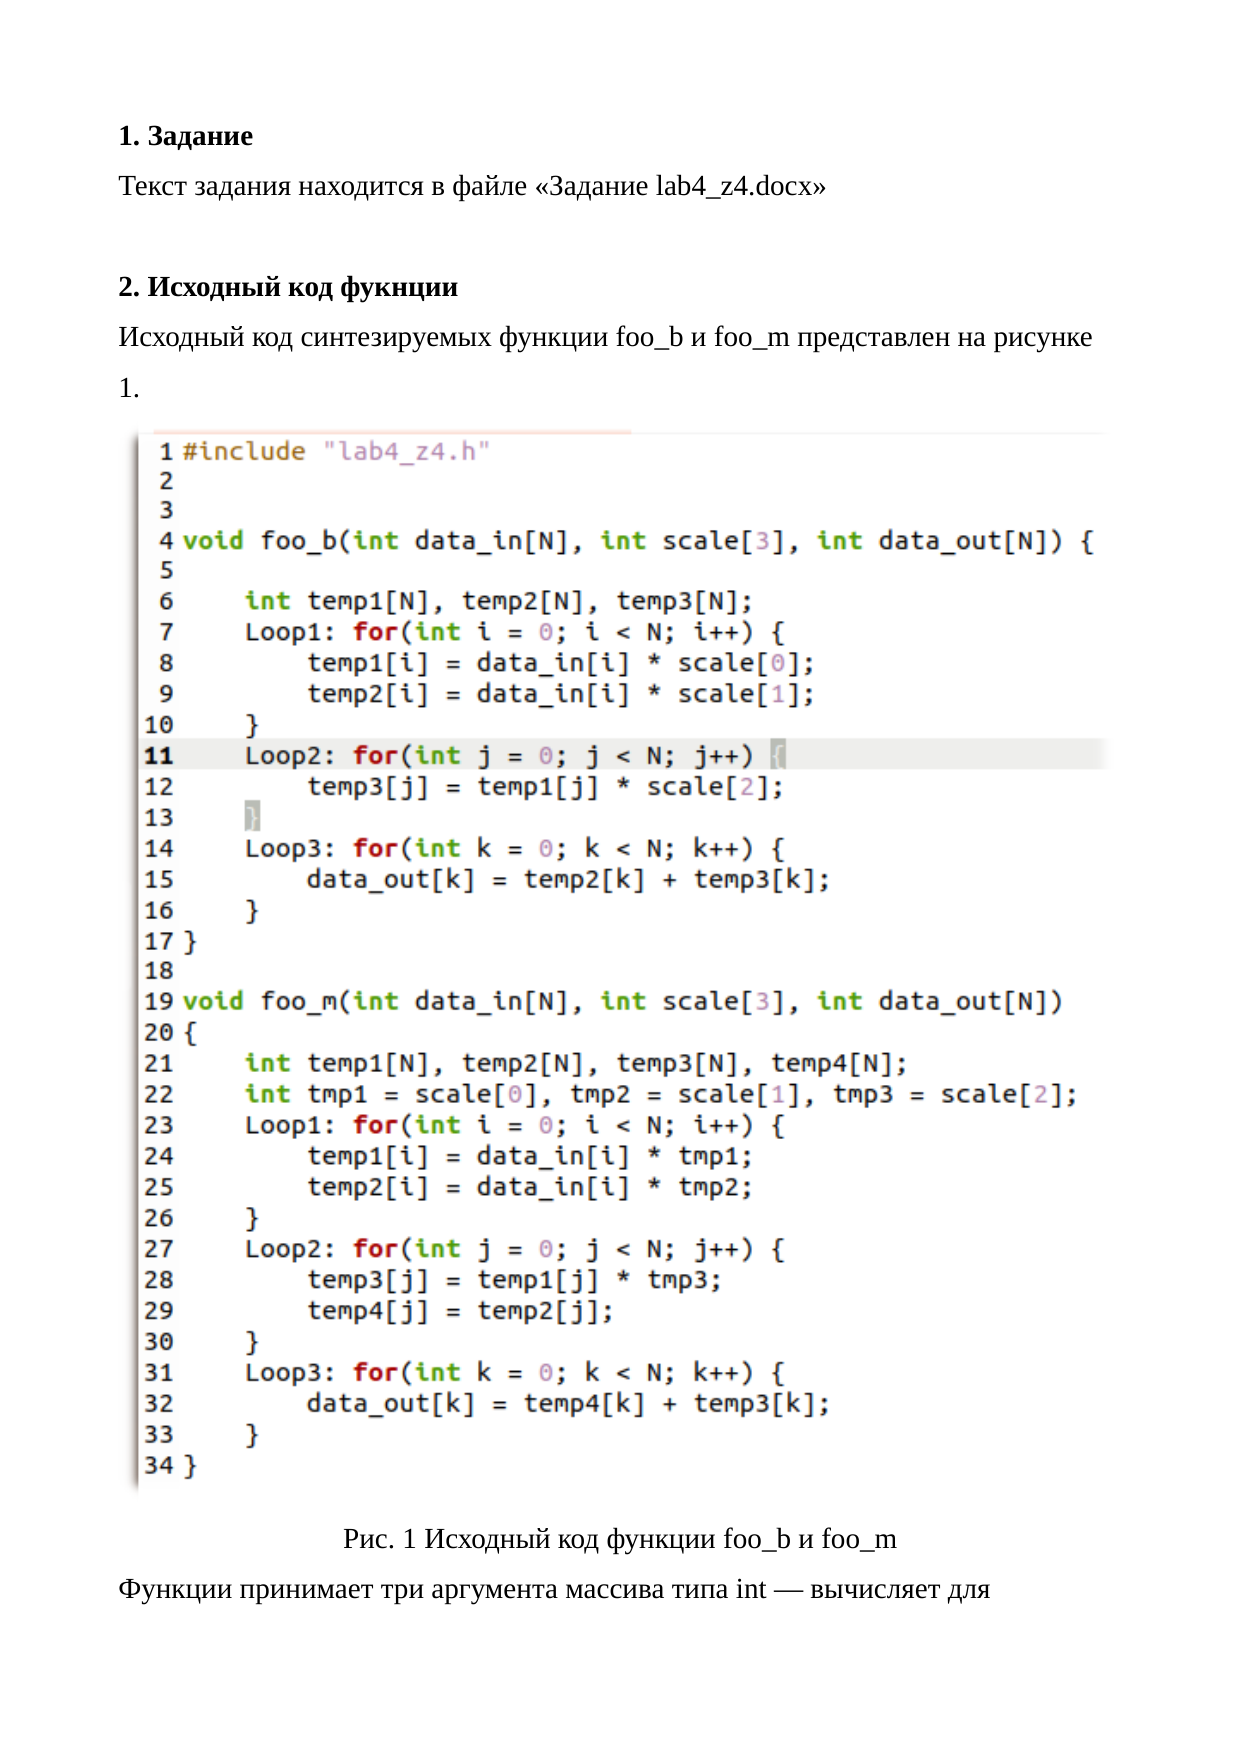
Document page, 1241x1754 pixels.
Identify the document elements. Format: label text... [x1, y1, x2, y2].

text 1. Задание [118, 118, 1122, 152]
text 1. [118, 370, 1122, 403]
text 2. Исходный код фукнции [118, 269, 1122, 303]
text Функции принимает три аргумента массива типа int — вычисляет для [118, 1572, 1122, 1605]
picture [118, 420, 1123, 1505]
text Исходный код синтезируемых функции foo_b и foo_m представлен на рисунке [118, 319, 1122, 353]
text Текст задания находится в файле «Задание lab4_z4.docx» [118, 168, 1122, 202]
text Рис. 1 Исходный код функции foo_b и foo_m [118, 1505, 1122, 1555]
